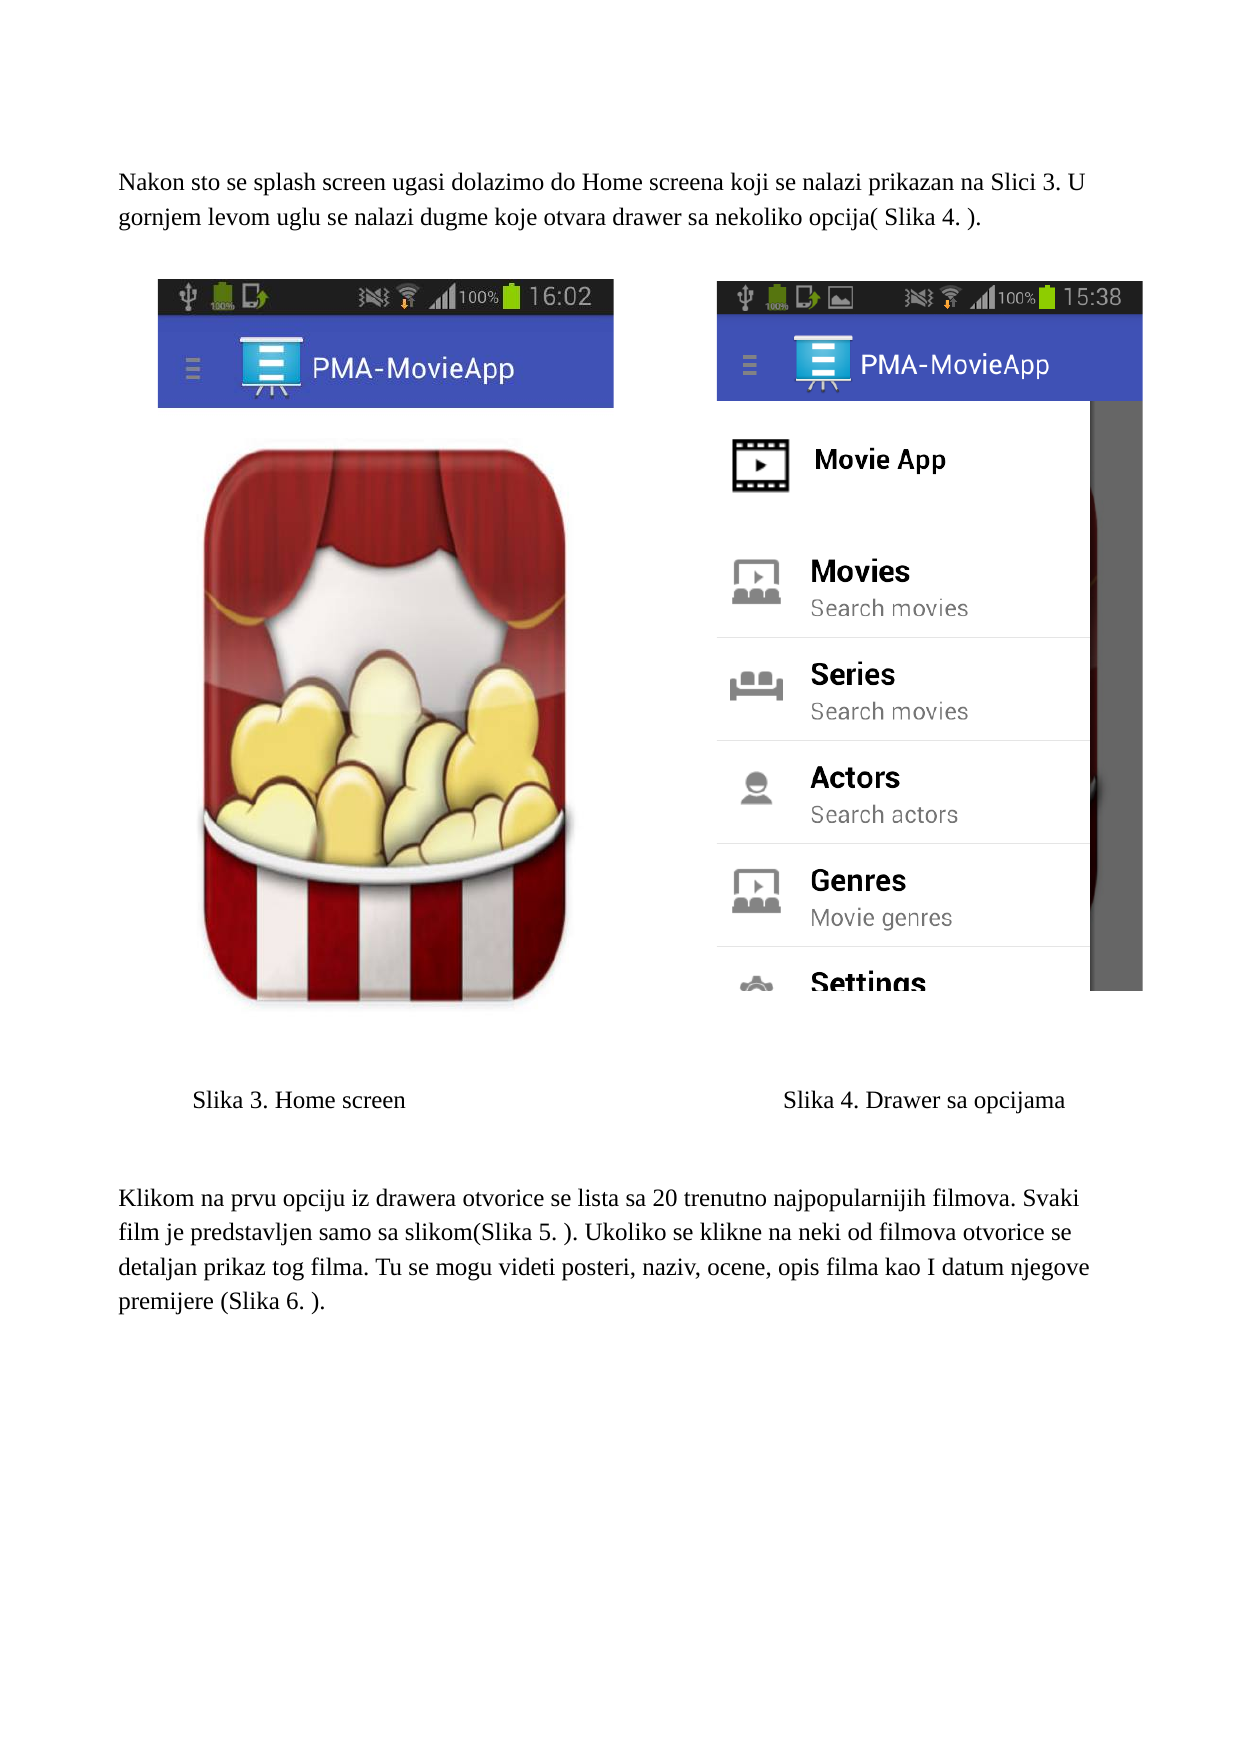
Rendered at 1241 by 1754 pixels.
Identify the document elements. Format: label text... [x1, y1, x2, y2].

text Nakon sto se splash screen ugasi dolazimo do Home screena koji se nalazi prikazan na Slici 3. U gornjem levom uglu se nalazi dugme koje otvara drawer sa nekoliko opcija( Slika 4. ). [118, 167, 1122, 230]
text Slika 3. Home screen Slika 4. Drawer sa opcijama [118, 1085, 1122, 1113]
picture [716, 281, 1143, 991]
text Klikom na prvu opciju iz drawera otvorice se lista sa 20 trenutno najpopularnijih filmova. Svaki film je predstavljen samo sa slikom(Slika 5. ). Ukoliko se klikne na neki od filmova otvorice se detaljan prikaz tog filma. Tu se mogu videti posteri, naziv, ocene, opis filma kao I datum njegove premijere (Slika 6. ). [118, 1183, 1122, 1315]
picture [157, 279, 614, 1039]
